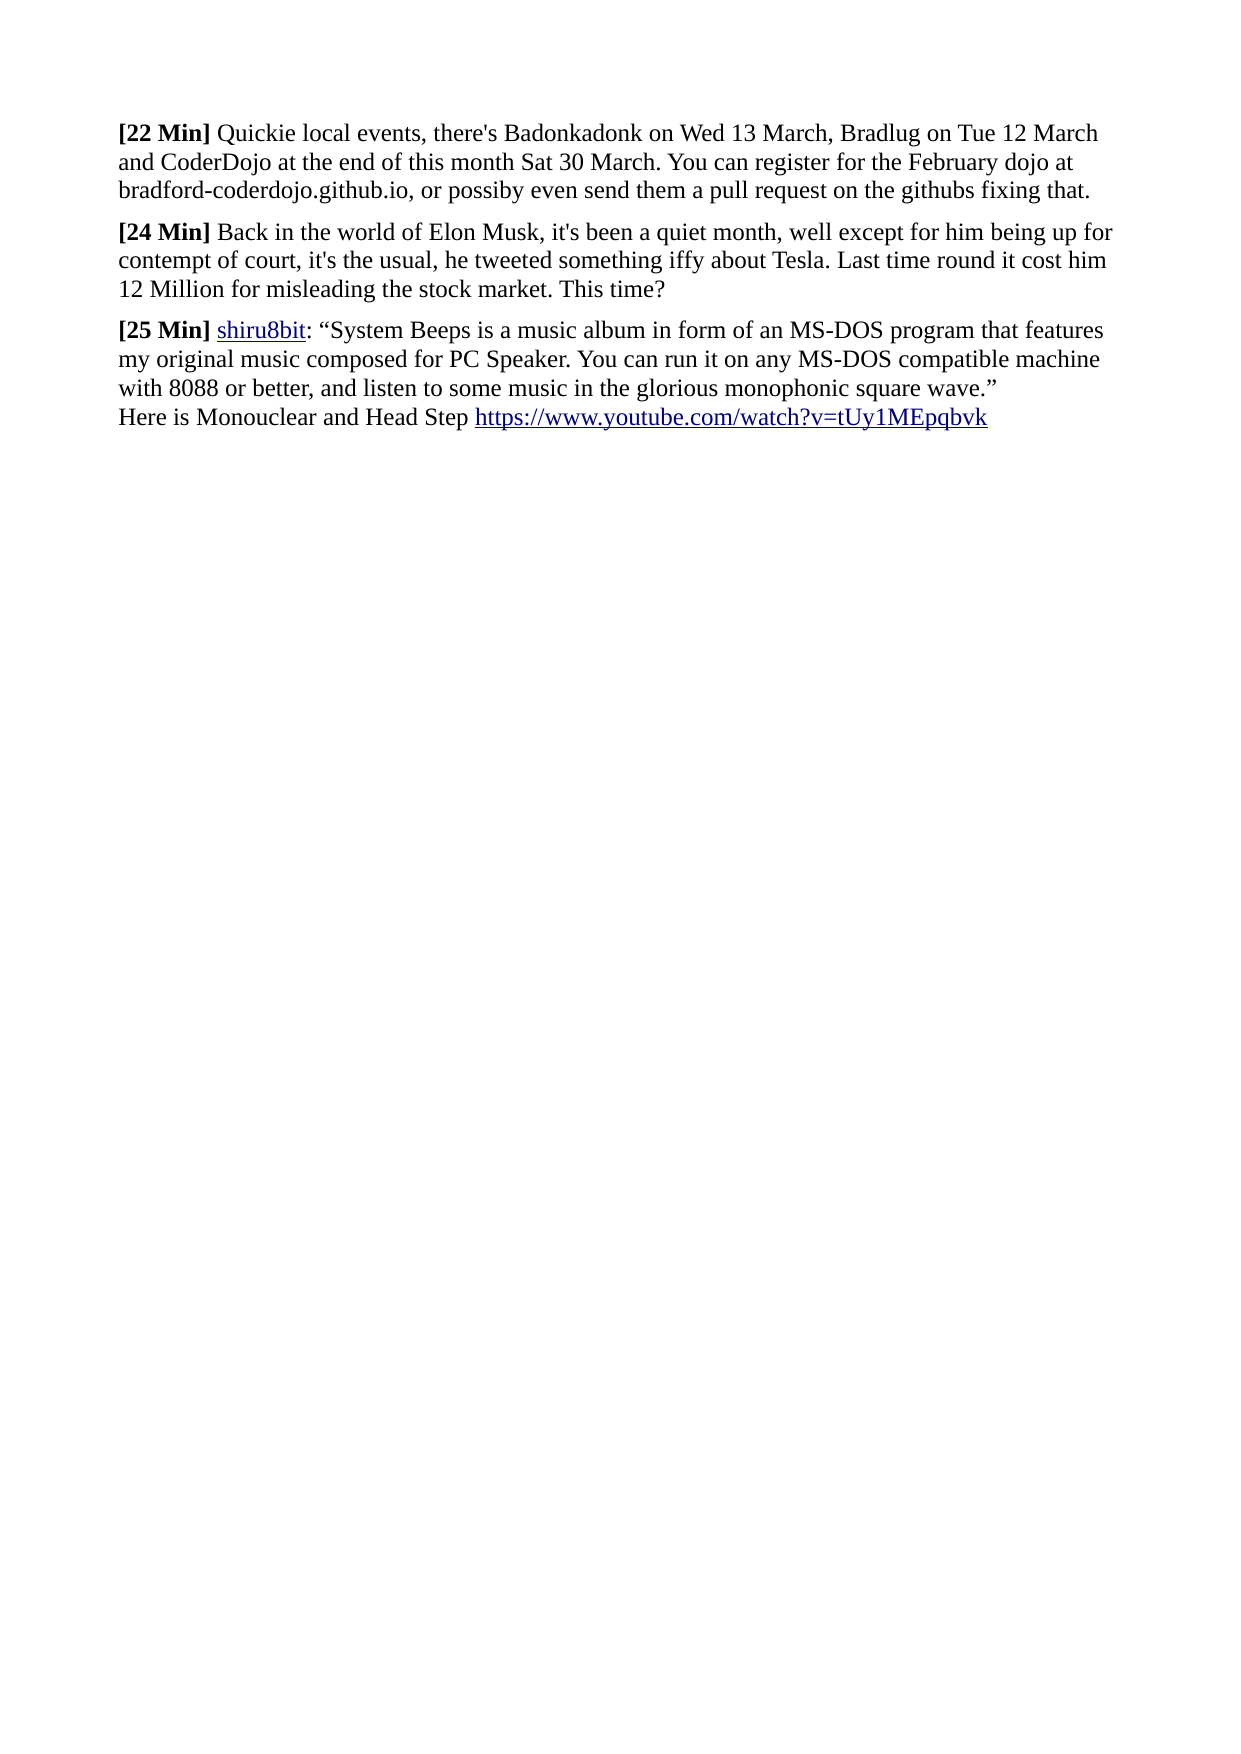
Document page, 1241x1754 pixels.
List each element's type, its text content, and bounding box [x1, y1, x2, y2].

text [25 Min] shiru8bit: “System Beeps is a music album in form of an MS-DOS program that features my original music composed for PC Speaker. You can run it on any MS-DOS compatible machine with 8088 or better, and listen to some music in the glorious monophonic square wave.” Here is Monouclear and Head Step https://www.youtube.com/watch?v=tUy1MEpqbvk [118, 316, 1122, 431]
text [22 Min] Quickie local events, there's Badonkadonk on Wed 13 March, Bradlug on Tue 12 March and CoderDojo at the end of this month Sat 30 March. You can register for the February dojo at bradford-coderdojo.github.io, or possiby even send them a pull request on the githubs fixing that. [118, 118, 1122, 204]
text [24 Min] Back in the world of Elon Musk, it's been a quiet month, well except for him being up for contempt of court, it's the usual, he tweeted something iffy about Tesla. Last time round it cost him 12 Million for misleading the stock market. This time? [118, 217, 1122, 303]
